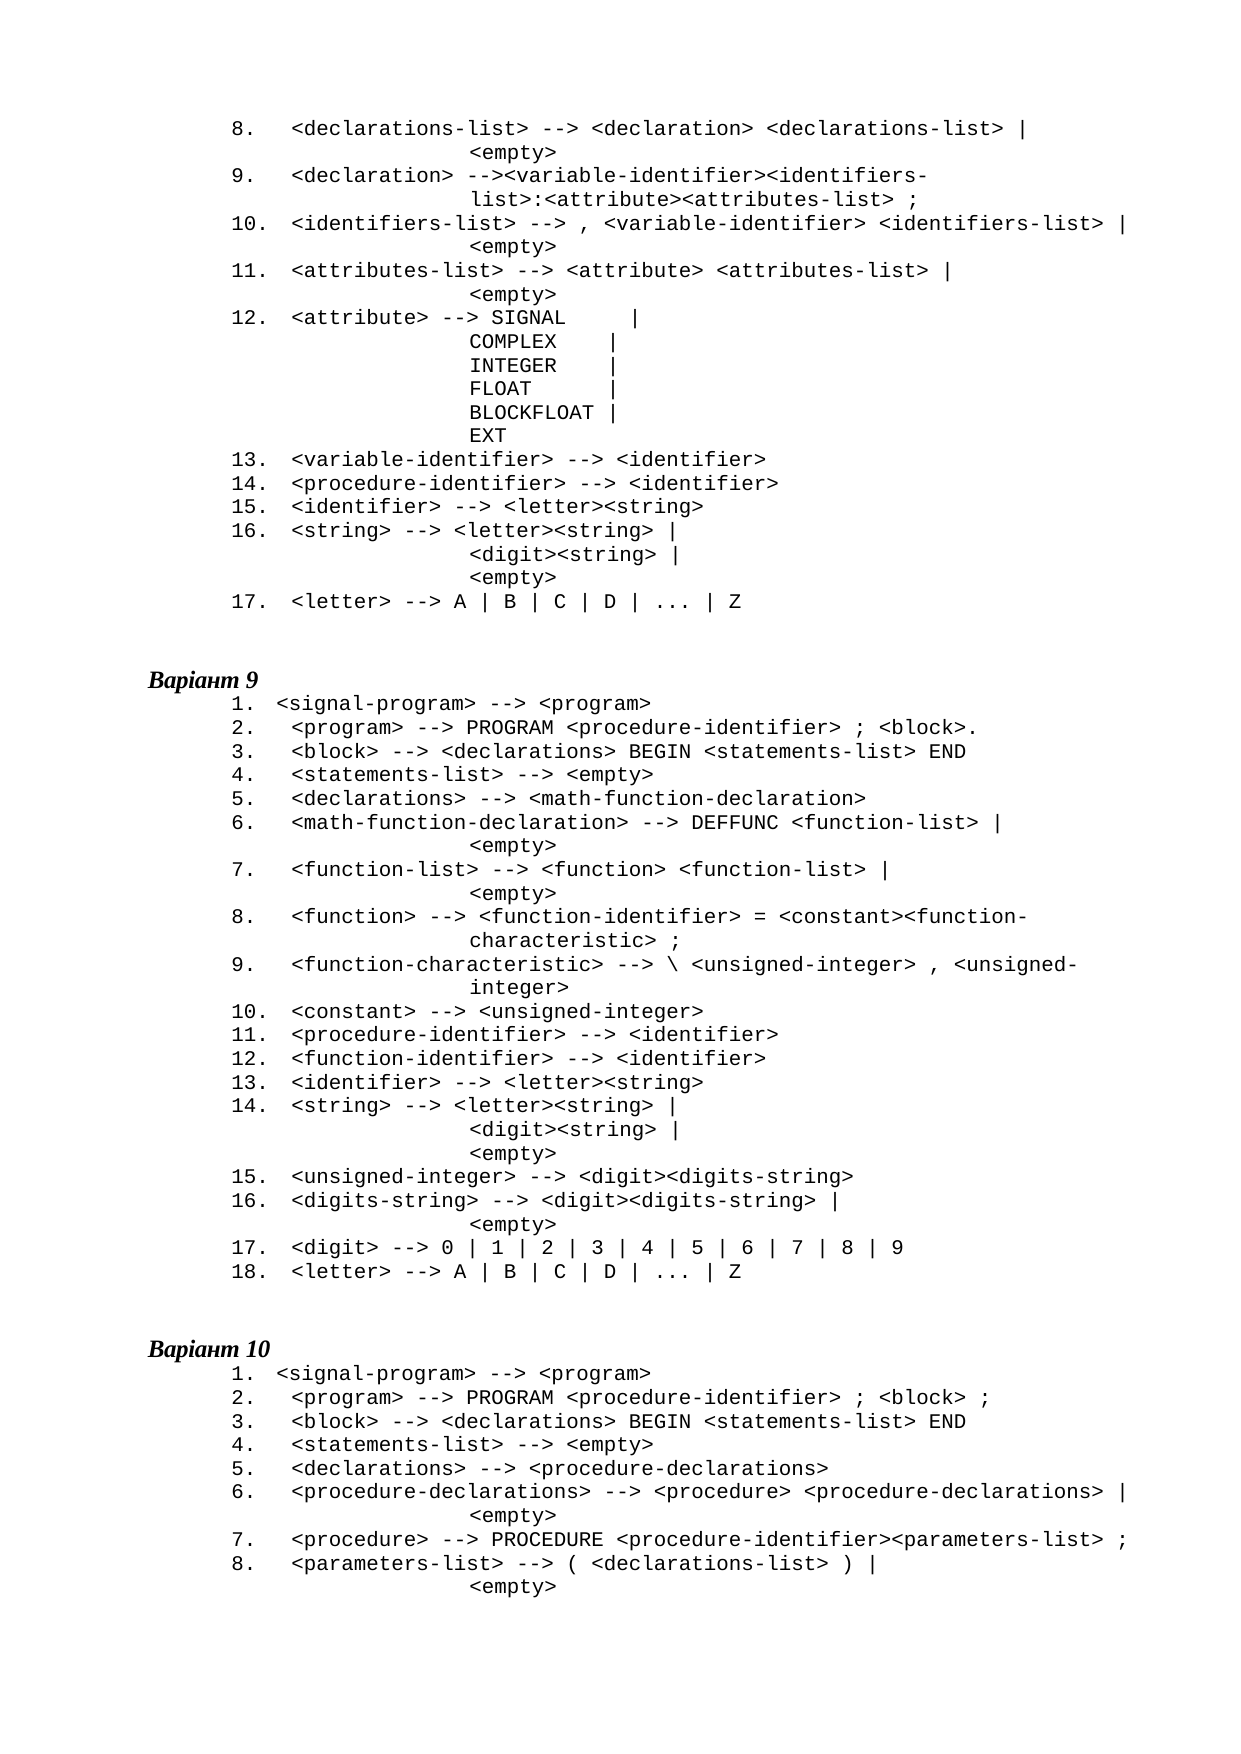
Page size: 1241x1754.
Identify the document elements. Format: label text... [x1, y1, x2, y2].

list <declaration> --><variable-identifier><identifiers-list>:<attribute><attributes-list> ; [231, 165, 1162, 213]
list <constant> --> <unsigned-integer> [231, 1001, 1162, 1024]
list <statements-list> --> <empty> [231, 764, 1162, 788]
list <signal-program> --> <program> [231, 1363, 1162, 1387]
list <identifiers-list> --> , <variable-identifier> <identifiers-list> | <empty> [231, 213, 1162, 260]
list <identifier> --> <letter><string> [231, 1072, 1162, 1095]
list <function-list> --> <function> <function-list> | <empty> [231, 859, 1162, 906]
list <function-identifier> --> <identifier> [231, 1048, 1162, 1072]
list <unsigned-integer> --> <digit><digits-string> [231, 1166, 1162, 1190]
list <declarations> --> <math-function-declaration> [231, 788, 1162, 812]
list <letter> --> A | B | C | D | ... | Z [231, 591, 1162, 615]
list <program> --> PROGRAM <procedure-identifier> ; <block> ; [231, 1387, 1162, 1411]
list <function> --> <function-identifier> = <constant><function-characteristic> ; [231, 906, 1162, 953]
list <function-characteristic> --> \ <unsigned-integer> , <unsigned-integer> [231, 953, 1162, 1001]
list <letter> --> A | B | C | D | ... | Z [231, 1261, 1162, 1284]
list <signal-program> --> <program> [231, 693, 1162, 717]
list <declarations> --> <procedure-declarations> [231, 1458, 1162, 1482]
text Варіант 10 [148, 1334, 1162, 1363]
list <procedure> --> PROCEDURE <procedure-identifier><parameters-list> ; [231, 1529, 1162, 1552]
list <attribute> --> SIGNAL | COMPLEX | INTEGER | FLOAT | BLOCKFLOAT | EXT [231, 307, 1162, 449]
list <parameters-list> --> ( <declarations-list> ) | <empty> [231, 1552, 1162, 1600]
list <digit> --> 0 | 1 | 2 | 3 | 4 | 5 | 6 | 7 | 8 | 9 [231, 1237, 1162, 1261]
list <declarations-list> --> <declaration> <declarations-list> | <empty> [231, 118, 1162, 165]
list <procedure-identifier> --> <identifier> [231, 1024, 1162, 1048]
list <attributes-list> --> <attribute> <attributes-list> | <empty> [231, 260, 1162, 307]
text Варіант 9 [148, 665, 1162, 693]
list <statements-list> --> <empty> [231, 1434, 1162, 1458]
list <variable-identifier> --> <identifier> [231, 449, 1162, 473]
list <procedure-declarations> --> <procedure> <procedure-declarations> | <empty> [231, 1482, 1162, 1529]
list <identifier> --> <letter><string> [231, 496, 1162, 520]
list <procedure-identifier> --> <identifier> [231, 473, 1162, 496]
list <block> --> <declarations> BEGIN <statements-list> END [231, 1411, 1162, 1434]
list <block> --> <declarations> BEGIN <statements-list> END [231, 741, 1162, 764]
list <digits-string> --> <digit><digits-string> | <empty> [231, 1190, 1162, 1237]
list <program> --> PROGRAM <procedure-identifier> ; <block>. [231, 717, 1162, 741]
list <math-function-declaration> --> DEFFUNC <function-list> | <empty> [231, 812, 1162, 859]
list <string> --> <letter><string> | <digit><string> | <empty> [231, 520, 1162, 591]
list <string> --> <letter><string> | <digit><string> | <empty> [231, 1095, 1162, 1166]
